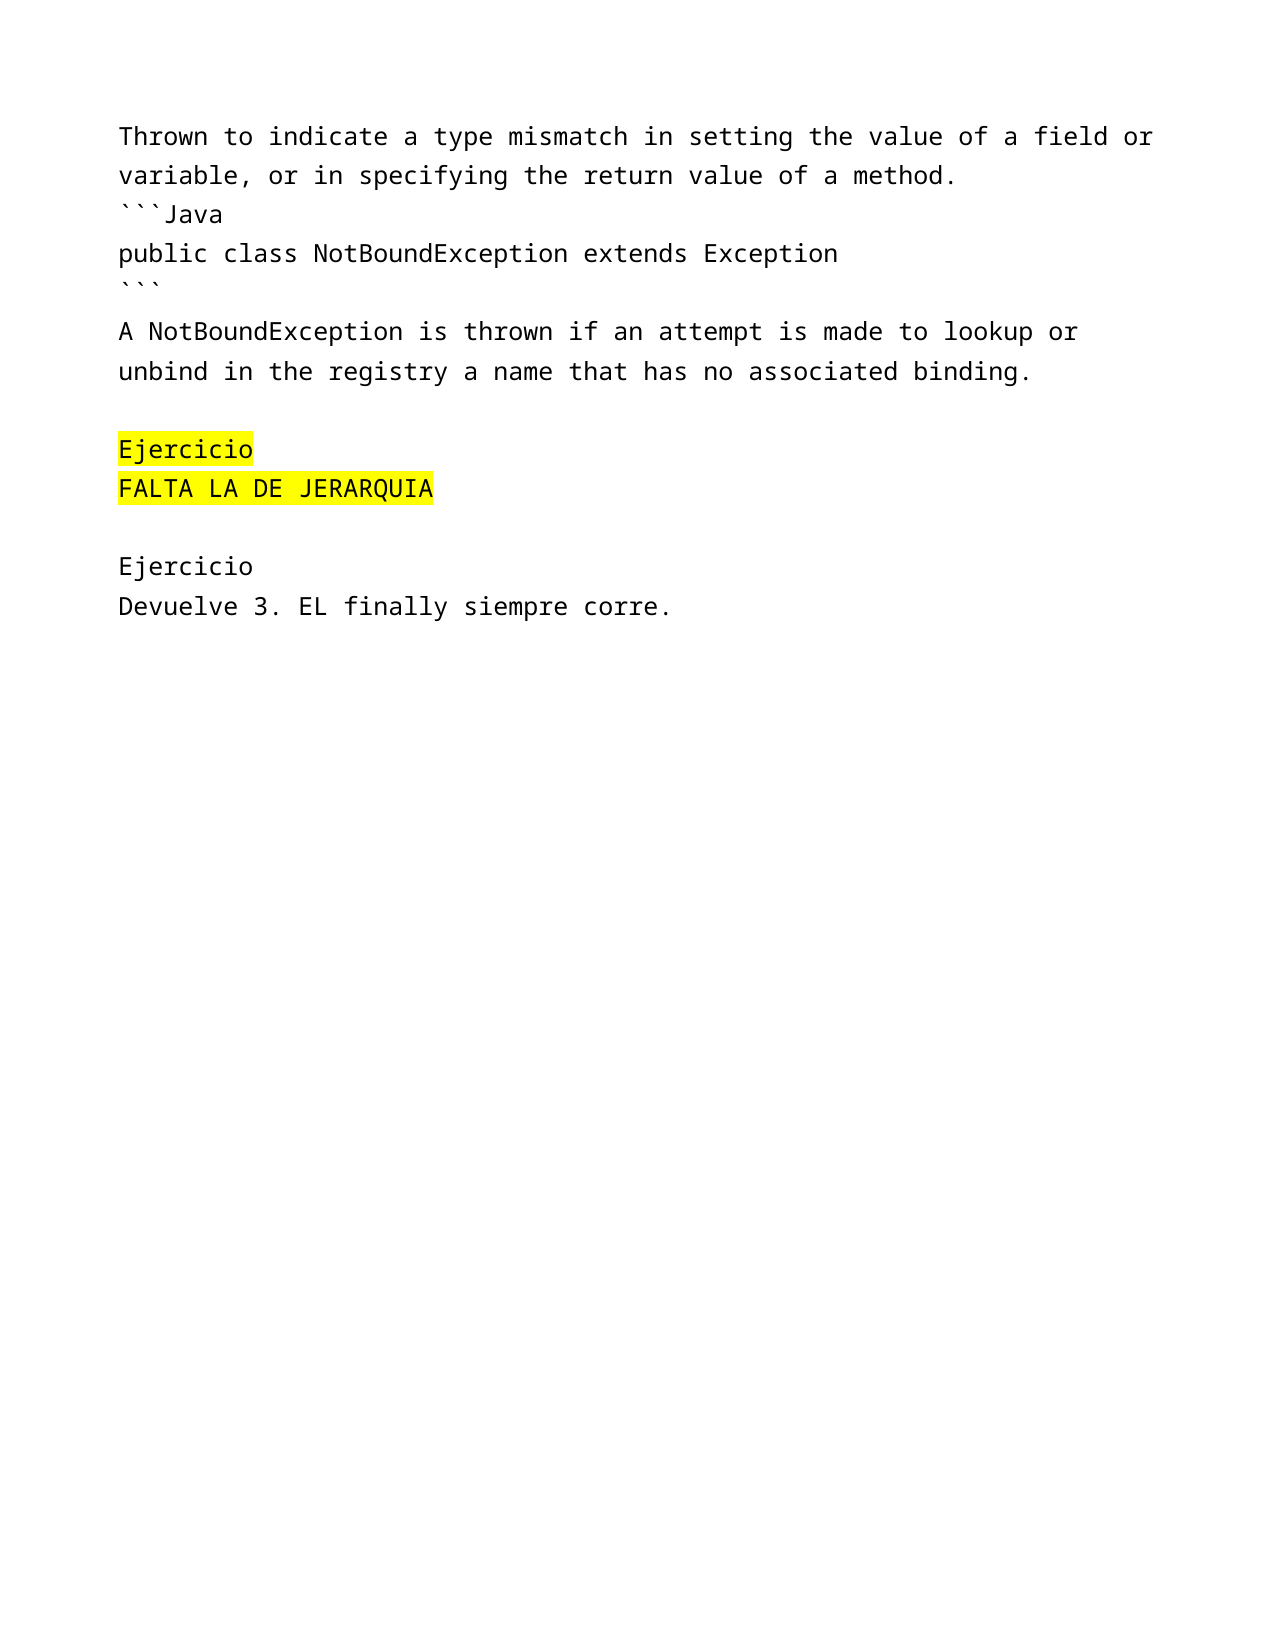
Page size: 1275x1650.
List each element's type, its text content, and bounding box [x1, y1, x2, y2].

text Ejercicio [118, 549, 1157, 583]
text Ejercicio [118, 431, 1157, 466]
text ``` [118, 275, 1157, 309]
text A NotBoundException is thrown if an attempt is made to lookup or unbind in the registry a name that has no associated binding. [118, 314, 1157, 387]
text ```Java [118, 196, 1157, 231]
text Devuelve 3. EL finally siempre corre. [118, 588, 1157, 622]
text public class NotBoundException extends Exception [118, 236, 1157, 270]
text FALTA LA DE JERARQUIA [118, 471, 1157, 505]
text Thrown to indicate a type mismatch in setting the value of a field or variable, or in specifying the return value of a method. [118, 118, 1157, 191]
